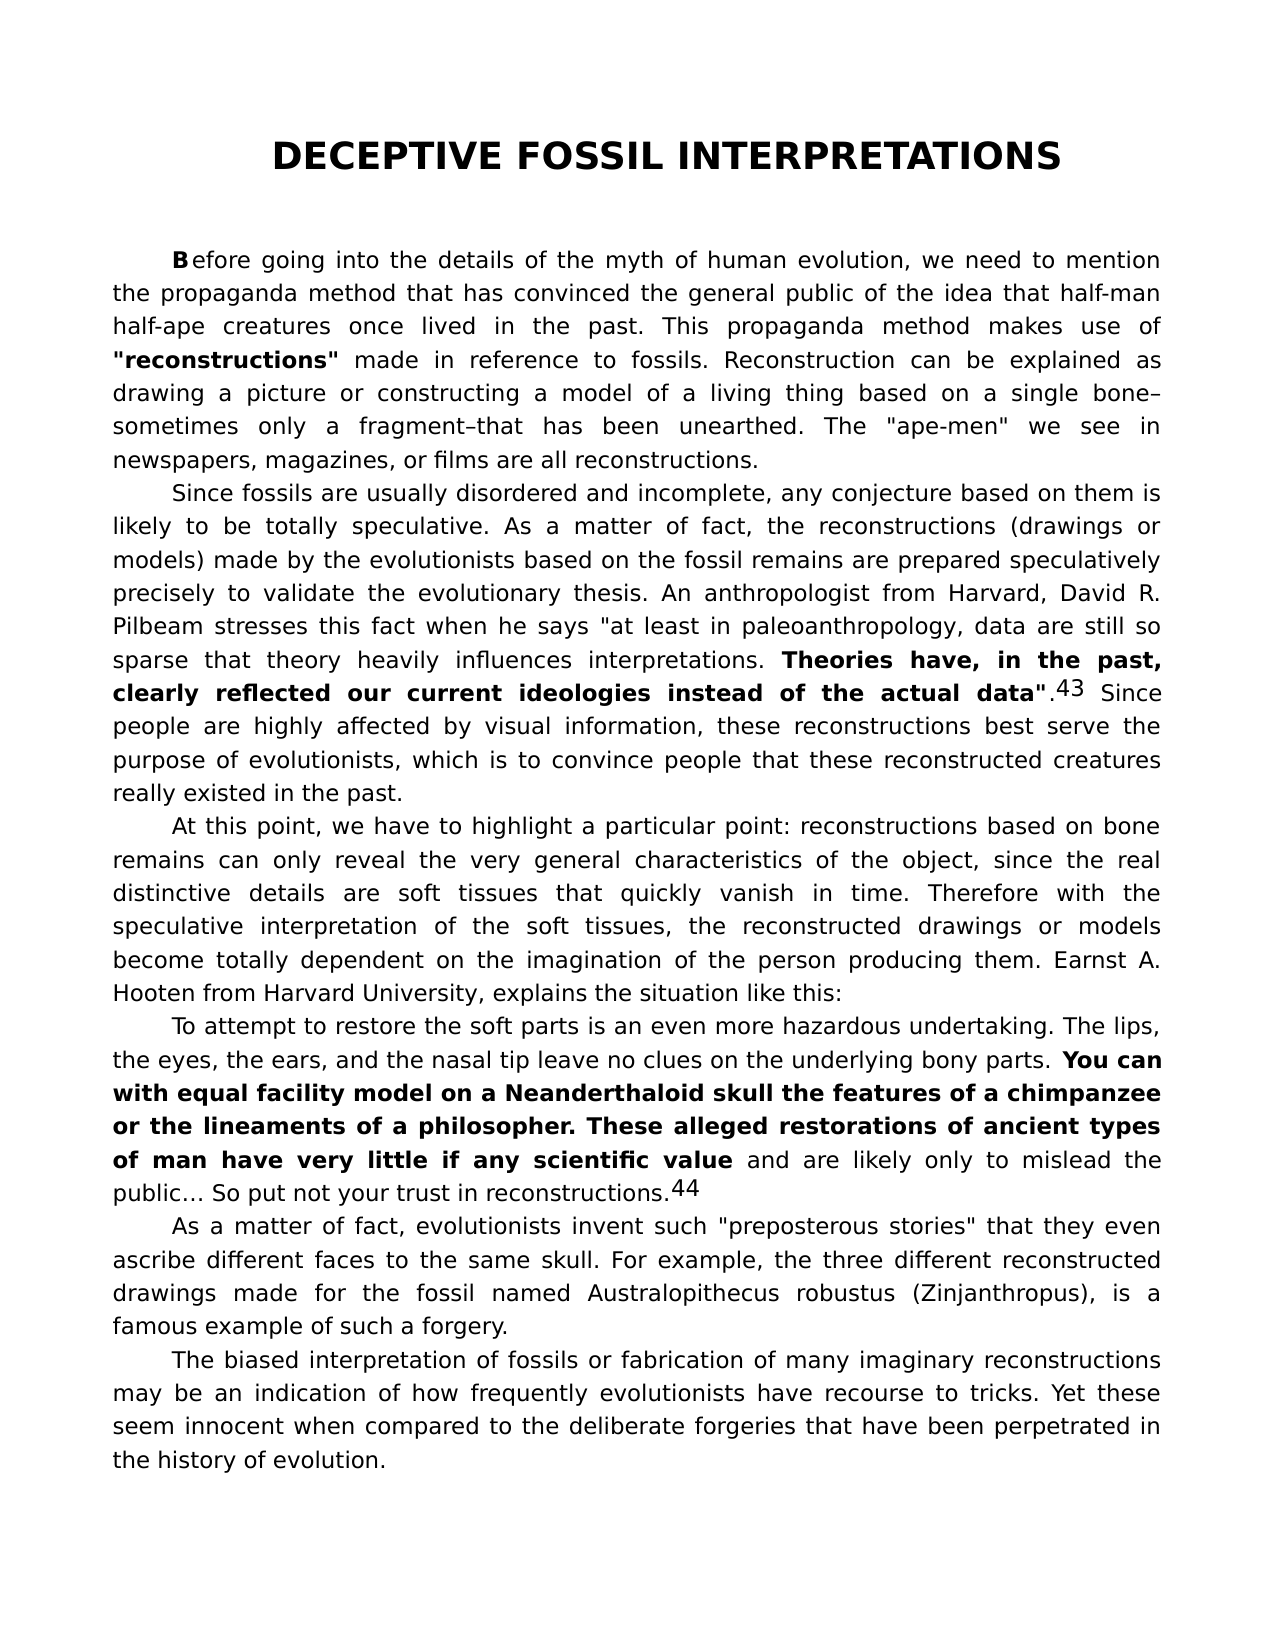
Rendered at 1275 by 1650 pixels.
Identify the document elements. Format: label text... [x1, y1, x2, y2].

text At this point, we have to highlight a particular point: reconstructions based on bone remains can only reveal the very general characteristics of the object, since the real distinctive details are soft tissues that quickly vanish in time. Therefore with the speculative interpretation of the soft tissues, the reconstructed drawings or models become totally dependent on the imagination of the person producing them. Earnst A. Hooten from Harvard University, explains the situation like this: [112, 808, 1162, 1008]
text Before going into the details of the myth of human evolution, we need to mention the propaganda method that has convinced the general public of the idea that half-man half-ape creatures once lived in the past. This propaganda method makes use of "reconstructions" made in reference to fossils. Reconstruction can be explained as drawing a picture or constructing a model of a living thing based on a single bone–sometimes only a fragment–that has been unearthed. The "ape-men" we see in newspapers, magazines, or films are all reconstructions. [112, 241, 1162, 475]
text To attempt to restore the soft parts is an even more hazardous undertaking. The lips, the eyes, the ears, and the nasal tip leave no clues on the underlying bony parts. You can with equal facility model on a Neanderthaloid skull the features of a chimpanzee or the lineaments of a philosopher. These alleged restorations of ancient types of man have very little if any scientific value and are likely only to mislead the public… So put not your trust in reconstructions.44 [112, 1008, 1162, 1208]
text DECEPTIVE FOSSIL INTERPRETATIONS [112, 148, 1162, 175]
text The biased interpretation of fossils or fabrication of many imaginary reconstructions may be an indication of how frequently evolutionists have recourse to tricks. Yet these seem innocent when compared to the deliberate forgeries that have been perpetrated in the history of evolution. [112, 1341, 1162, 1475]
text As a matter of fact, evolutionists invent such "preposterous stories" that they even ascribe different faces to the same skull. For example, the three different reconstructed drawings made for the fossil named Australopithecus robustus (Zinjanthropus), is a famous example of such a forgery. [112, 1208, 1162, 1341]
text Since fossils are usually disordered and incomplete, any conjecture based on them is likely to be totally speculative. As a matter of fact, the reconstructions (drawings or models) made by the evolutionists based on the fossil remains are prepared speculatively precisely to validate the evolutionary thesis. An anthropologist from Harvard, David R. Pilbeam stresses this fact when he says "at least in paleoanthropology, data are still so sparse that theory heavily influences interpretations. Theories have, in the past, clearly reflected our current ideologies instead of the actual data".43 Since people are highly affected by visual information, these reconstructions best serve the purpose of evolutionists, which is to convince people that these reconstructed creatures really existed in the past. [112, 475, 1162, 808]
